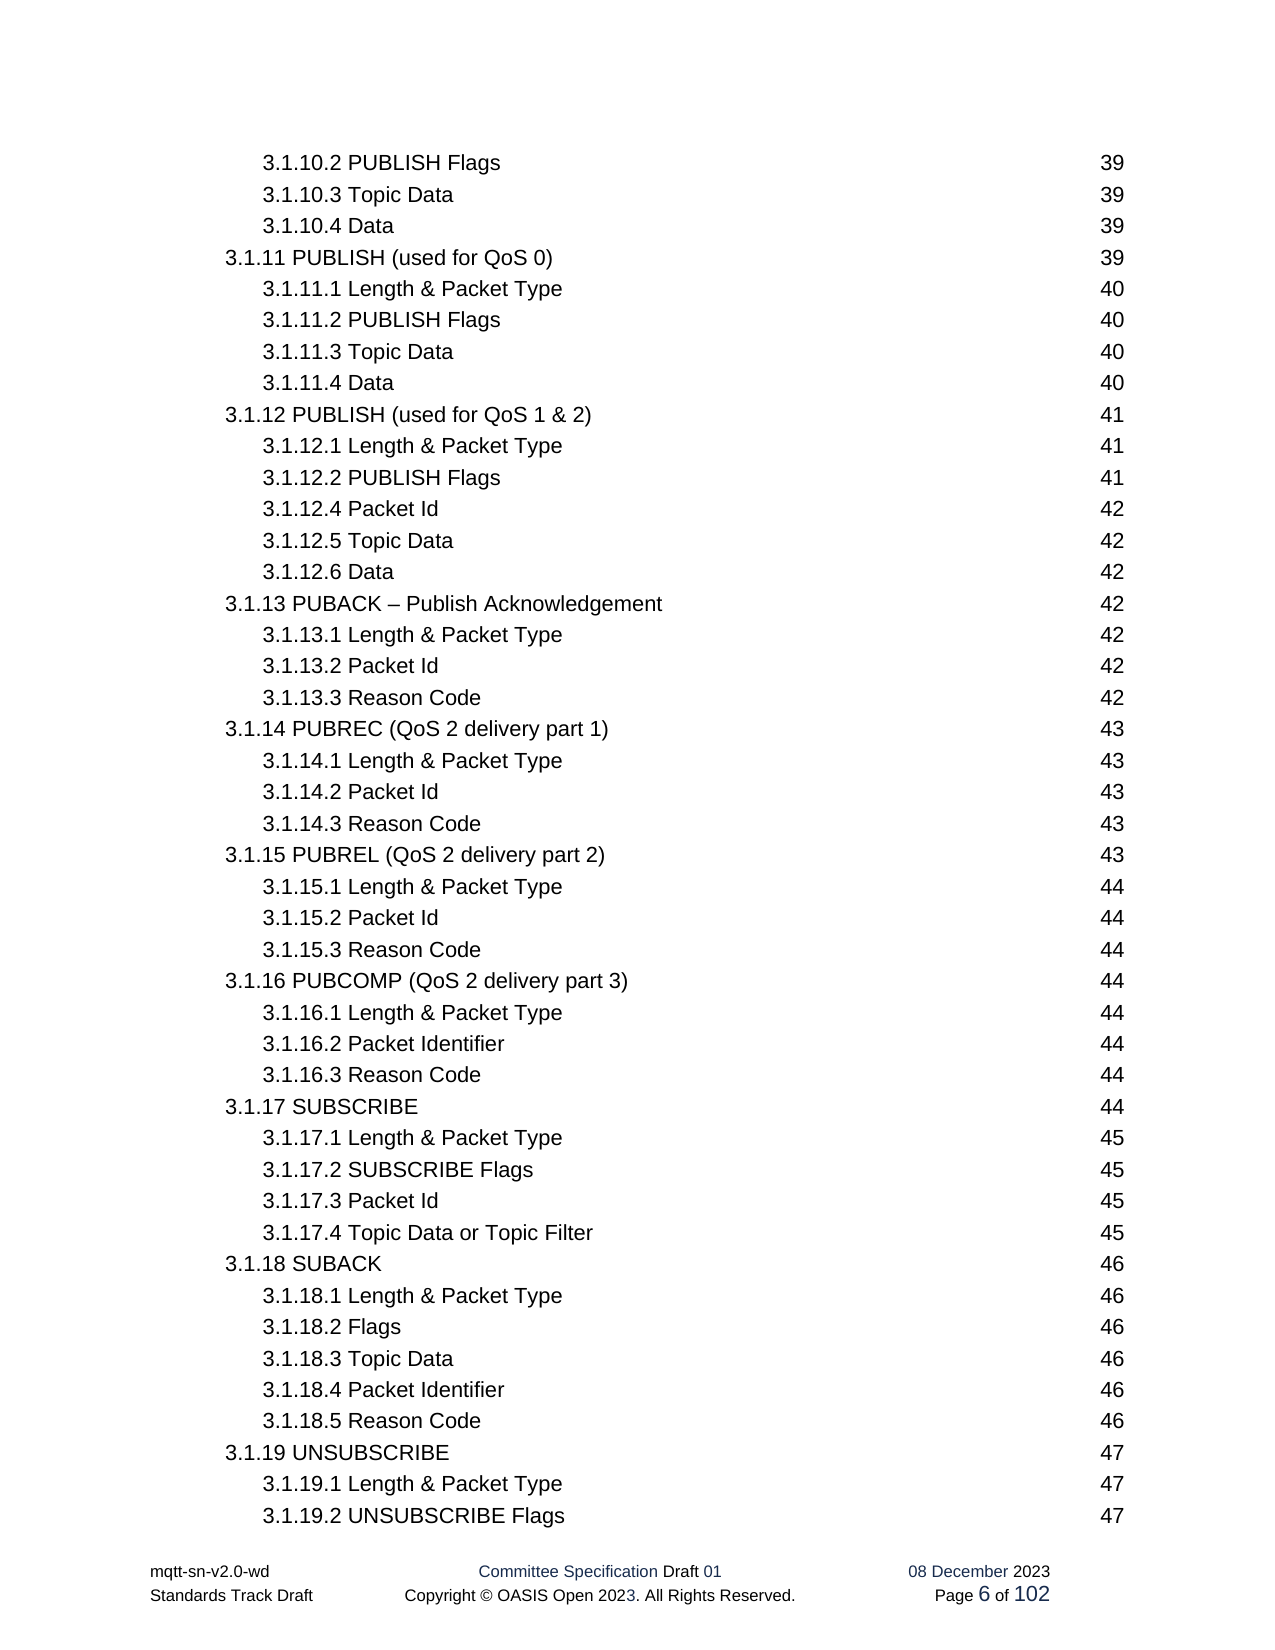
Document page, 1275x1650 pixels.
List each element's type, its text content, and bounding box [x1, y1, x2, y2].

text 3.1.12.5 Topic Data 42 [262, 527, 1124, 553]
text 3.1.12.4 Packet Id 42 [262, 496, 1124, 521]
text 3.1.18.5 Reason Code 46 [262, 1408, 1124, 1433]
text 3.1.11.3 Topic Data 40 [262, 339, 1124, 364]
text 3.1.17.2 SUBSCRIBE Flags 45 [262, 1157, 1124, 1182]
text 3.1.17 SUBSCRIBE 44 [225, 1094, 1124, 1119]
text 3.1.18.1 Length & Packet Type 46 [262, 1282, 1124, 1308]
text 3.1.13.2 Packet Id 42 [262, 653, 1124, 678]
text 3.1.11 PUBLISH (used for QoS 0) 39 [225, 244, 1124, 269]
text 3.1.18 SUBACK 46 [225, 1251, 1124, 1276]
text 3.1.12.1 Length & Packet Type 41 [262, 433, 1124, 458]
text 3.1.15.1 Length & Packet Type 44 [262, 873, 1124, 899]
text 3.1.13.3 Reason Code 42 [262, 685, 1124, 710]
text 3.1.16.1 Length & Packet Type 44 [262, 999, 1124, 1024]
text 3.1.14.2 Packet Id 43 [262, 779, 1124, 804]
text 3.1.18.4 Packet Identifier 46 [262, 1377, 1124, 1402]
text 3.1.18.3 Topic Data 46 [262, 1345, 1124, 1371]
text 3.1.15 PUBREL (QoS 2 delivery part 2) 43 [225, 842, 1124, 867]
text 3.1.16 PUBCOMP (QoS 2 delivery part 3) 44 [225, 968, 1124, 993]
text 3.1.19 UNSUBSCRIBE 47 [225, 1440, 1124, 1465]
text 3.1.12.6 Data 42 [262, 559, 1124, 584]
text 3.1.12.2 PUBLISH Flags 41 [262, 464, 1124, 490]
text 3.1.16.3 Reason Code 44 [262, 1062, 1124, 1087]
text 3.1.13.1 Length & Packet Type 42 [262, 622, 1124, 647]
text 3.1.17.3 Packet Id 45 [262, 1188, 1124, 1213]
text 3.1.11.4 Data 40 [262, 370, 1124, 395]
text 3.1.14 PUBREC (QoS 2 delivery part 1) 43 [225, 716, 1124, 741]
text 3.1.14.3 Reason Code 43 [262, 811, 1124, 836]
text 3.1.19.1 Length & Packet Type 47 [262, 1471, 1124, 1496]
text 3.1.17.1 Length & Packet Type 45 [262, 1125, 1124, 1150]
text 3.1.15.2 Packet Id 44 [262, 905, 1124, 930]
text 3.1.17.4 Topic Data or Topic Filter 45 [262, 1219, 1124, 1245]
text 3.1.10.2 PUBLISH Flags 39 [262, 150, 1124, 175]
text 3.1.10.4 Data 39 [262, 213, 1124, 238]
text 3.1.16.2 Packet Identifier 44 [262, 1031, 1124, 1056]
text 3.1.15.3 Reason Code 44 [262, 936, 1124, 962]
text 3.1.10.3 Topic Data 39 [262, 181, 1124, 207]
text 3.1.12 PUBLISH (used for QoS 1 & 2) 41 [225, 402, 1124, 427]
text 3.1.19.2 UNSUBSCRIBE Flags 47 [262, 1503, 1124, 1528]
text 3.1.13 PUBACK – Publish Acknowledgement 42 [225, 590, 1124, 616]
text 3.1.11.2 PUBLISH Flags 40 [262, 307, 1124, 332]
text 3.1.18.2 Flags 46 [262, 1314, 1124, 1339]
text 3.1.14.1 Length & Packet Type 43 [262, 748, 1124, 773]
text 3.1.11.1 Length & Packet Type 40 [262, 276, 1124, 301]
